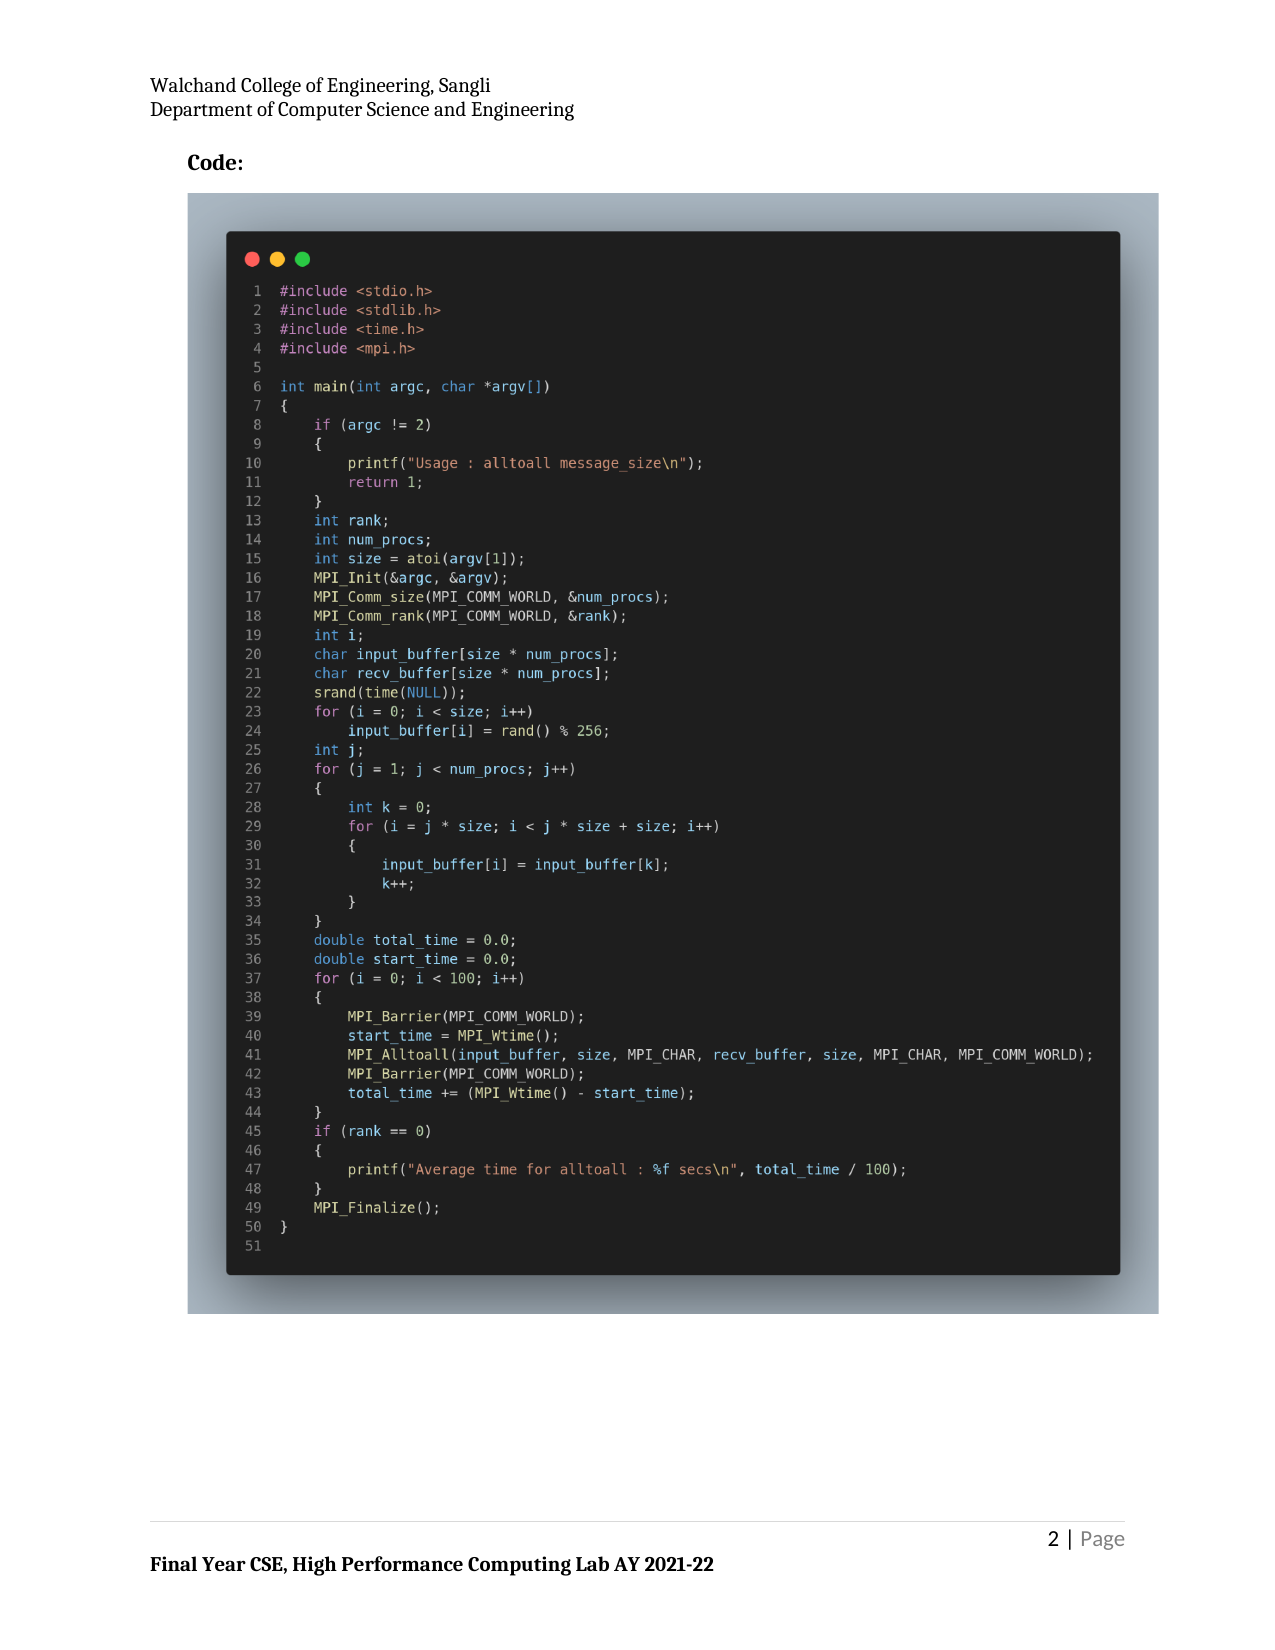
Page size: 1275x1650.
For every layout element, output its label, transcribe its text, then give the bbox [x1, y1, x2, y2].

text Code: [187, 150, 1125, 176]
picture [187, 193, 1159, 1314]
